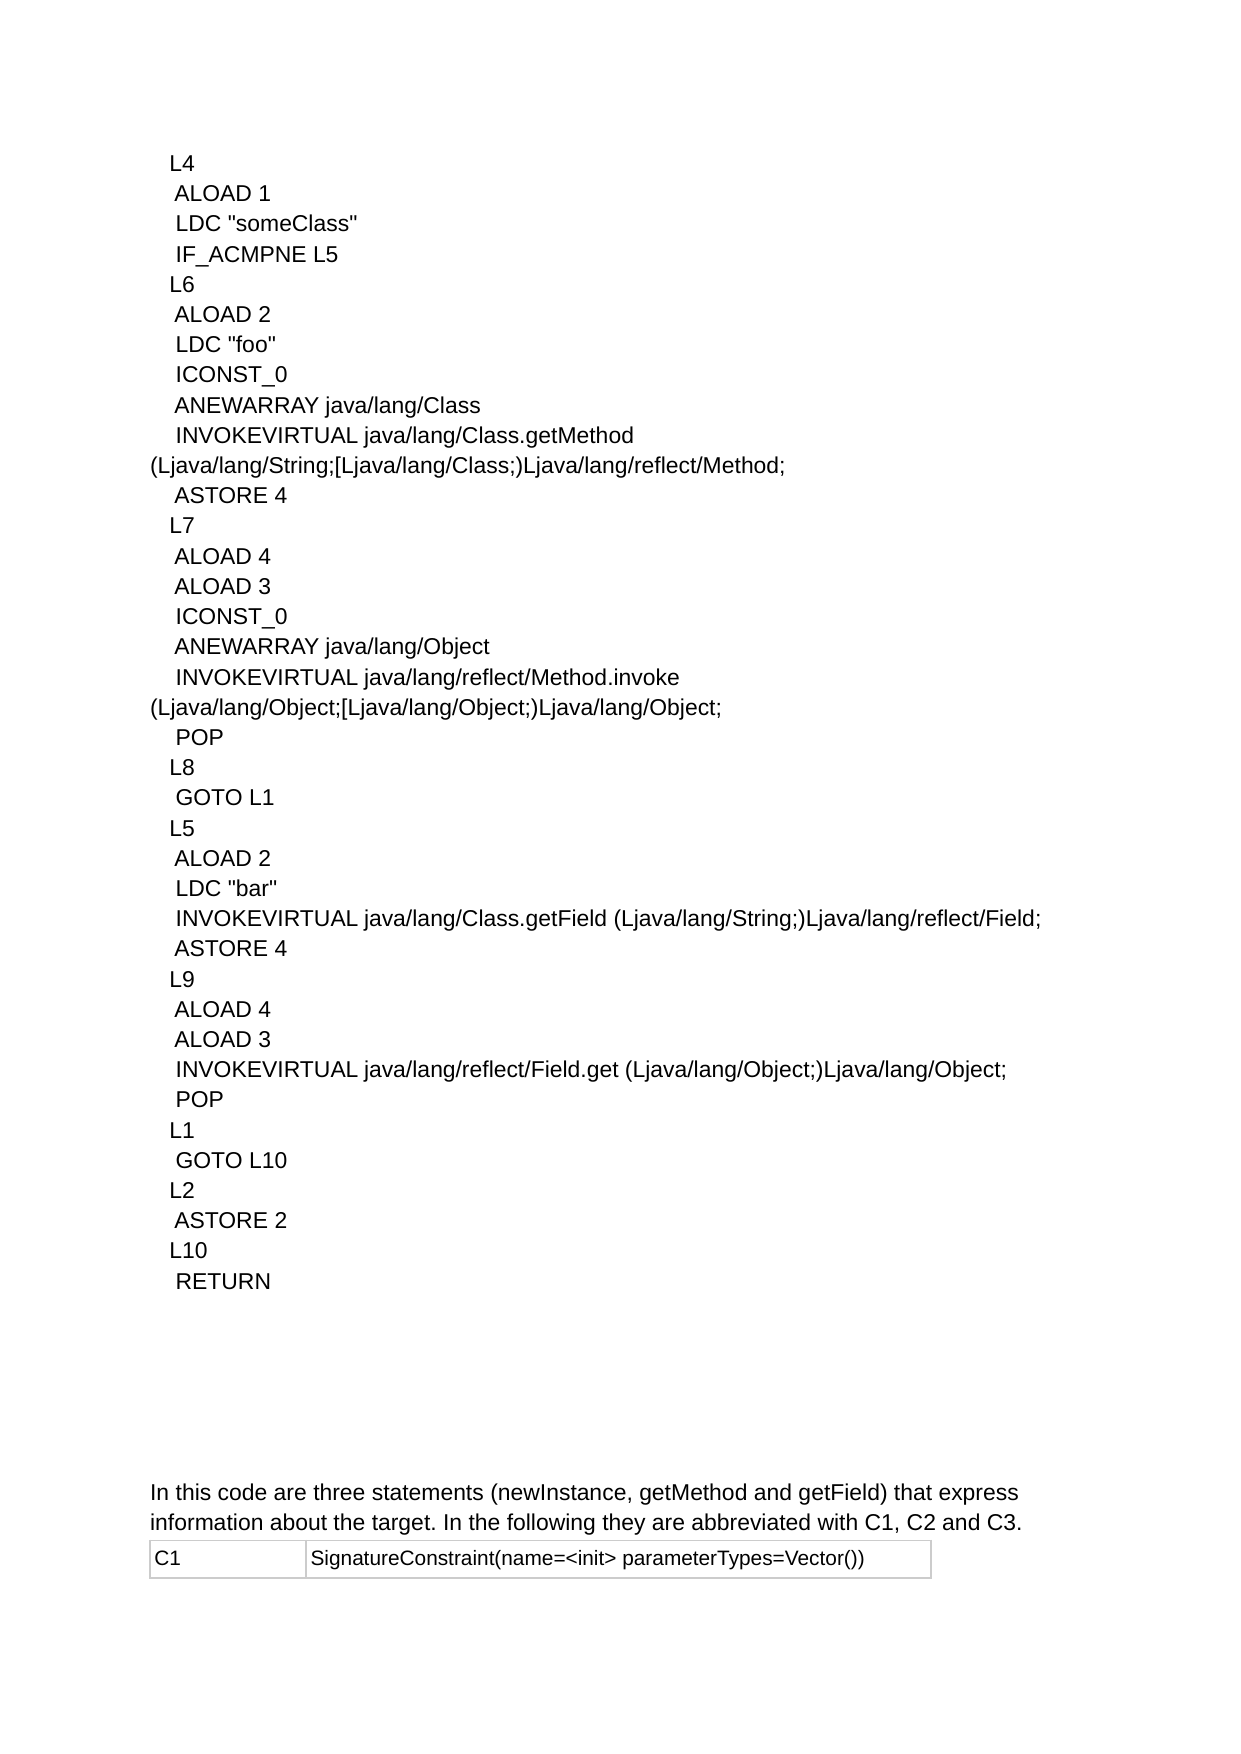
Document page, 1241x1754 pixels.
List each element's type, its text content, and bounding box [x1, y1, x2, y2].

text GOTO L10 [150, 1147, 1091, 1173]
text ANEWARRAY java/lang/Class [150, 392, 1091, 418]
text INVOKEVIRTUAL java/lang/reflect/Field.get (Ljava/lang/Object;)Ljava/lang/Object; [150, 1056, 1091, 1083]
text LDC "foo" [150, 331, 1091, 358]
text In this code are three statements (newInstance, getMethod and getField) that express information about the target. In the following they are abbreviated with C1, C2 and C3. [150, 1479, 1091, 1536]
table_header SignatureConstraint(name=<init> parameterTypes=Vector()) [307, 1541, 930, 1577]
text RETURN [150, 1268, 1091, 1294]
text ASTORE 2 [150, 1207, 1091, 1234]
text ALOAD 4 [150, 543, 1091, 569]
text INVOKEVIRTUAL java/lang/Class.getMethod (Ljava/lang/String;[Ljava/lang/Class;)Ljava/lang/reflect/Method; [150, 422, 1091, 478]
text POP [150, 724, 1091, 750]
text L9 [150, 966, 1091, 992]
text L10 [150, 1237, 1091, 1264]
text ALOAD 2 [150, 845, 1091, 871]
text POP [150, 1086, 1091, 1113]
text ICONST_0 [150, 361, 1091, 388]
text LDC "someClass" [150, 210, 1091, 237]
table_header C1 [151, 1541, 305, 1577]
text ALOAD 1 [150, 180, 1091, 207]
text L5 [150, 814, 1091, 841]
text ALOAD 2 [150, 301, 1091, 327]
text INVOKEVIRTUAL java/lang/reflect/Method.invoke (Ljava/lang/Object;[Ljava/lang/Object;)Ljava/lang/Object; [150, 663, 1091, 720]
text L1 [150, 1117, 1091, 1143]
text ASTORE 4 [150, 935, 1091, 962]
text ALOAD 4 [150, 996, 1091, 1022]
text ICONST_0 [150, 603, 1091, 629]
text IF_ACMPNE L5 [150, 241, 1091, 267]
text LDC "bar" [150, 875, 1091, 901]
text L8 [150, 754, 1091, 781]
text ALOAD 3 [150, 573, 1091, 599]
text L7 [150, 512, 1091, 539]
text INVOKEVIRTUAL java/lang/Class.getField (Ljava/lang/String;)Ljava/lang/reflect/Field; [150, 905, 1091, 932]
text L2 [150, 1177, 1091, 1203]
text ALOAD 3 [150, 1026, 1091, 1052]
text ANEWARRAY java/lang/Object [150, 633, 1091, 660]
text ASTORE 4 [150, 482, 1091, 509]
text L4 [150, 150, 1091, 176]
text GOTO L1 [150, 784, 1091, 811]
text L6 [150, 271, 1091, 297]
